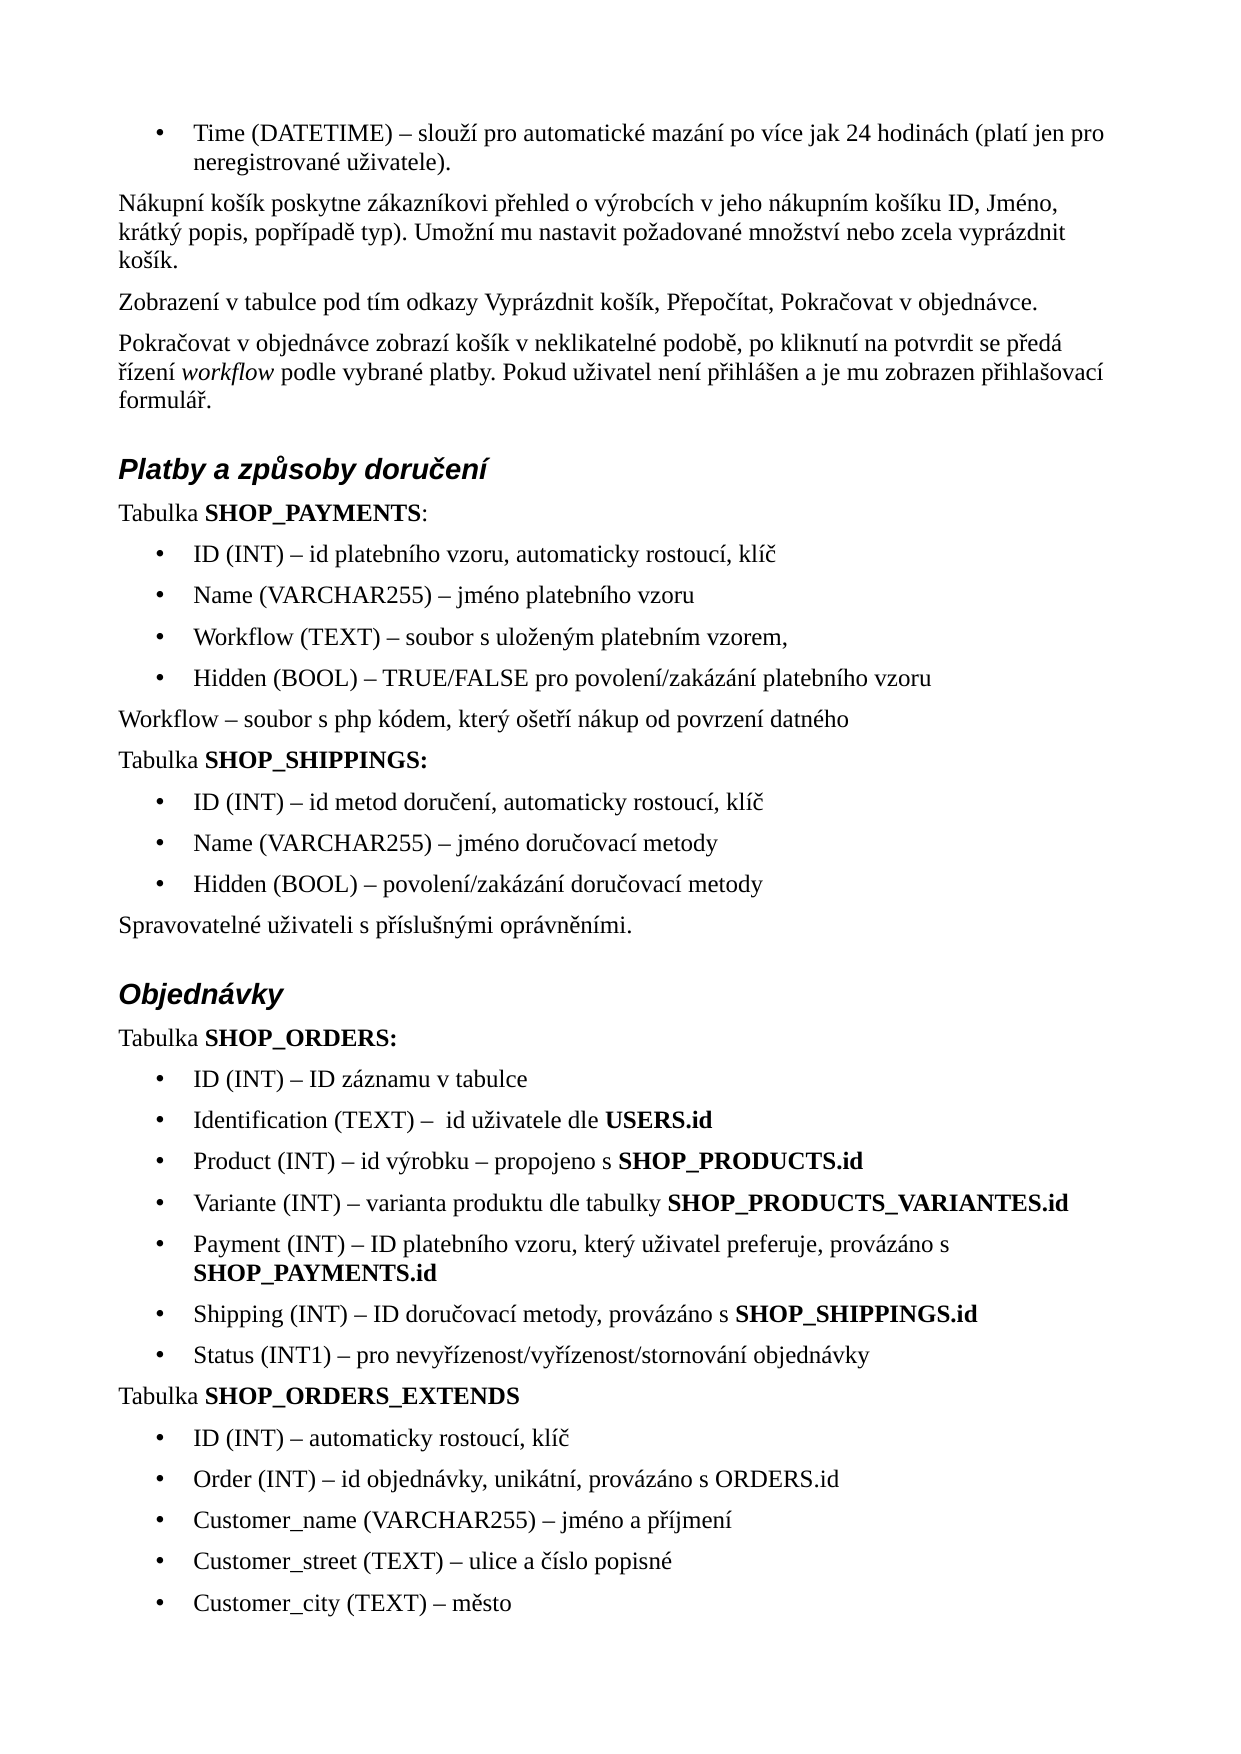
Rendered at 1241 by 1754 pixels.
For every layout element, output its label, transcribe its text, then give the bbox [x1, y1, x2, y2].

list Time (DATETIME) – slouží pro automatické mazání po více jak 24 hodinách (platí jen pro neregistrované uživatele). [156, 118, 1122, 176]
list Variante (INT) – varianta produktu dle tabulky SHOP_PRODUCTS_VARIANTES.id [156, 1188, 1122, 1216]
list Workflow (TEXT) – soubor s uloženým platebním vzorem, [156, 622, 1122, 650]
list Hidden (BOOL) – povolení/zakázání doručovací metody [156, 869, 1122, 898]
text Pokračovat v objednávce zobrazí košík v neklikatelné podobě, po kliknutí na potvrdit se předá řízení workflow podle vybrané platby. Pokud uživatel není přihlášen a je mu zobrazen přihlašovací formulář. [118, 328, 1122, 414]
text Zobrazení v tabulce pod tím odkazy Vyprázdnit košík, Přepočítat, Pokračovat v objednávce. [118, 287, 1122, 316]
text Tabulka SHOP_ORDERS_EXTENDS [118, 1381, 1122, 1410]
text Tabulka SHOP_ORDERS: [118, 1023, 1122, 1051]
list Shipping (INT) – ID doručovací metody, provázáno s SHOP_SHIPPINGS.id [156, 1299, 1122, 1328]
list Product (INT) – id výrobku – propojeno s SHOP_PRODUCTS.id [156, 1146, 1122, 1175]
subtitle Objednávky [118, 977, 1122, 1010]
list ID (INT) – id platebního vzoru, automaticky rostoucí, klíč [156, 539, 1122, 568]
list Payment (INT) – ID platebního vzoru, který uživatel preferuje, provázáno s SHOP_PAYMENTS.id [156, 1229, 1122, 1286]
list Customer_city (TEXT) – město [156, 1588, 1122, 1616]
list ID (INT) – automaticky rostoucí, klíč [156, 1423, 1122, 1451]
list Status (INT1) – pro nevyřízenost/vyřízenost/stornování objednávky [156, 1340, 1122, 1369]
list Order (INT) – id objednávky, unikátní, provázáno s ORDERS.id [156, 1464, 1122, 1493]
text Nákupní košík poskytne zákazníkovi přehled o výrobcích v jeho nákupním košíku ID, Jméno, krátký popis, popřípadě typ). Umožní mu nastavit požadované množství nebo zcela vyprázdnit košík. [118, 188, 1122, 274]
text Tabulka SHOP_PAYMENTS: [118, 498, 1122, 527]
text Tabulka SHOP_SHIPPINGS: [118, 745, 1122, 774]
list Name (VARCHAR255) – jméno doručovací metody [156, 828, 1122, 857]
text Workflow – soubor s php kódem, který ošetří nákup od povrzení datného [118, 704, 1122, 733]
subtitle Platby a způsoby doručení [118, 452, 1122, 485]
text Spravovatelné uživateli s příslušnými oprávněními. [118, 910, 1122, 939]
list Name (VARCHAR255) – jméno platebního vzoru [156, 580, 1122, 609]
list ID (INT) – id metod doručení, automaticky rostoucí, klíč [156, 787, 1122, 815]
list Customer_name (VARCHAR255) – jméno a příjmení [156, 1505, 1122, 1534]
list ID (INT) – ID záznamu v tabulce [156, 1064, 1122, 1093]
list Identification (TEXT) – id uživatele dle USERS.id [156, 1105, 1122, 1134]
list Hidden (BOOL) – TRUE/FALSE pro povolení/zakázání platebního vzoru [156, 663, 1122, 692]
list Customer_street (TEXT) – ulice a číslo popisné [156, 1546, 1122, 1575]
